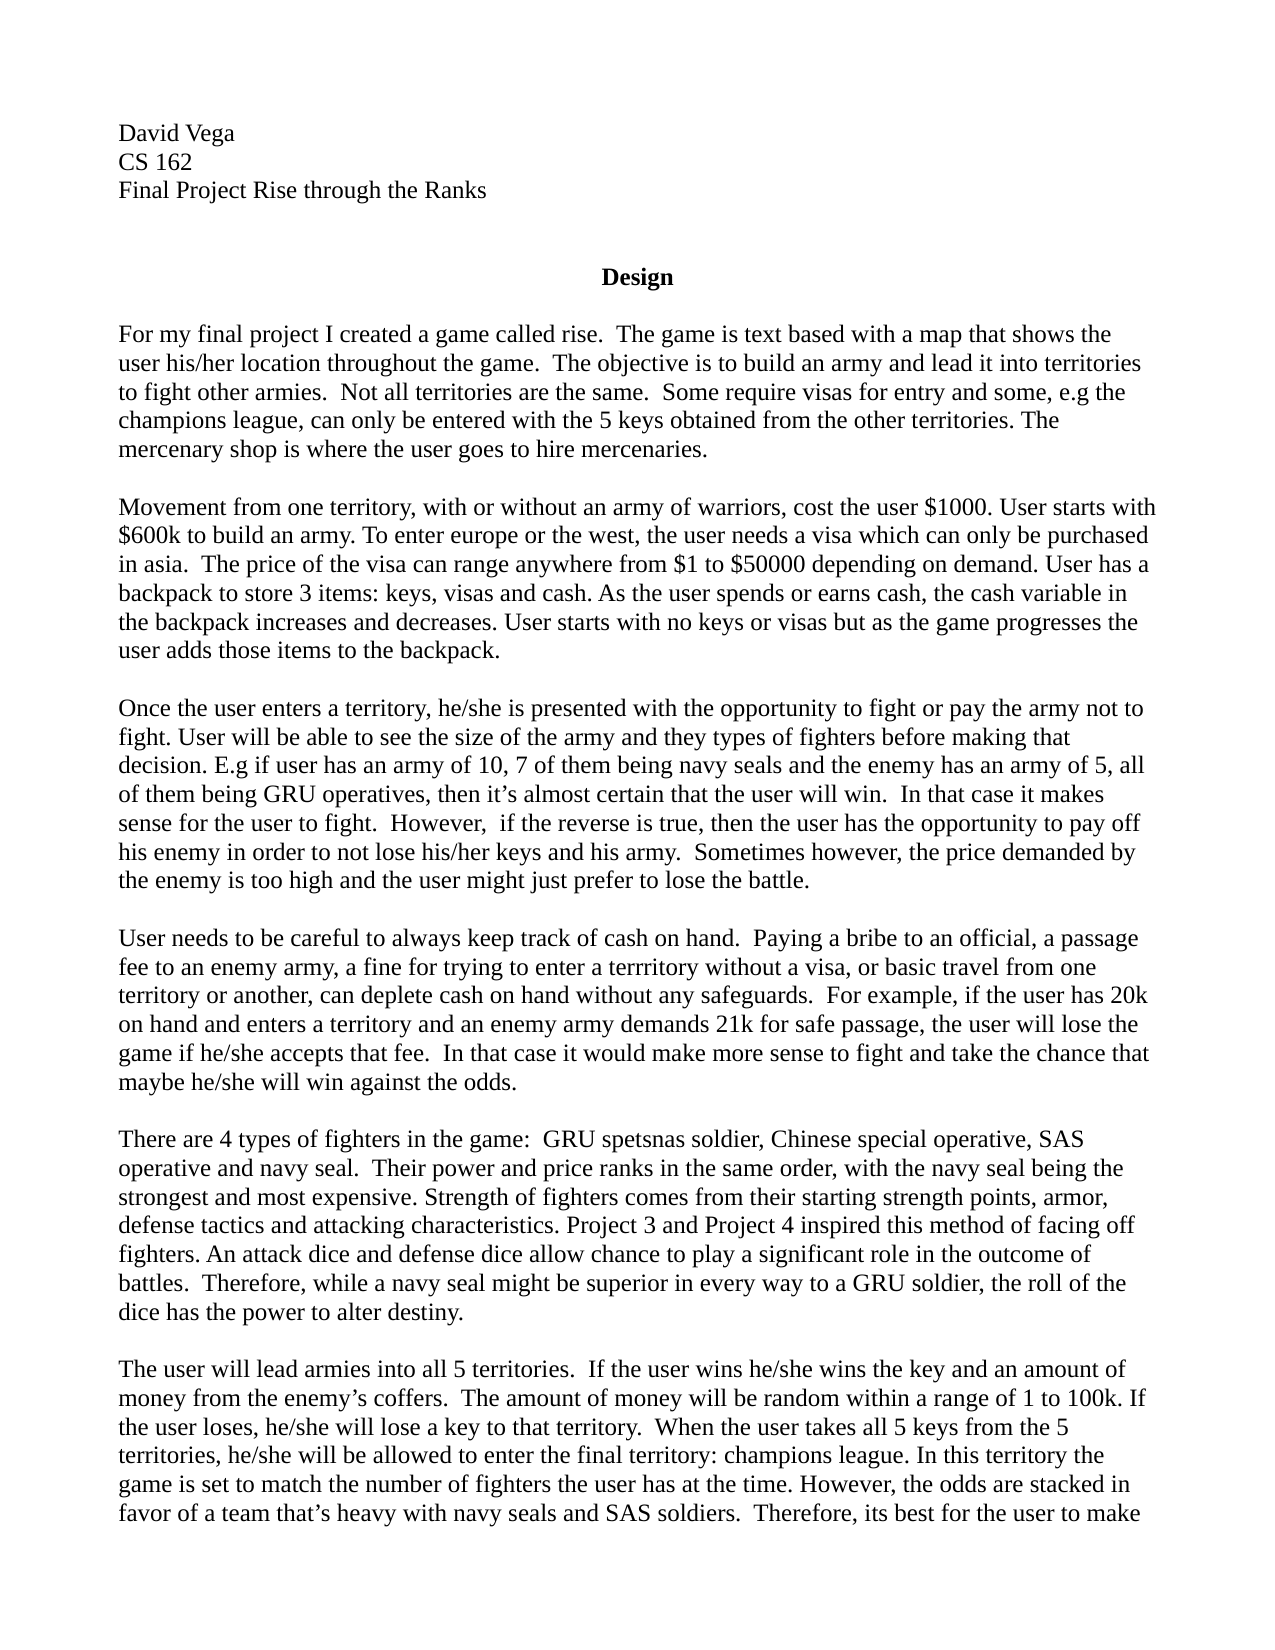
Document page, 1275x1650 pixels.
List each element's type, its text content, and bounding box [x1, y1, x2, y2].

text Movement from one territory, with or without an army of warriors, cost the user $1000. User starts with $600k to build an army. To enter europe or the west, the user needs a visa which can only be purchased in asia. The price of the visa can range anywhere from $1 to $50000 depending on demand. User has a backpack to store 3 items: keys, visas and cash. As the user spends or earns cash, the cash variable in the backpack increases and decreases. User starts with no keys or visas but as the game progresses the user adds those items to the backpack. [118, 492, 1157, 664]
text The user will lead armies into all 5 territories. If the user wins he/she wins the key and an amount of money from the enemy’s coffers. The amount of money will be random within a range of 1 to 100k. If the user loses, he/she will lose a key to that territory. When the user takes all 5 keys from the 5 territories, he/she will be allowed to enter the final territory: champions league. In this territory the game is set to match the number of fighters the user has at the time. However, the odds are stacked in favor of a team that’s heavy with navy seals and SAS soldiers. Therefore, its best for the user to make [118, 1354, 1157, 1527]
text Once the user enters a territory, he/she is presented with the opportunity to fight or pay the army not to fight. User will be able to see the size of the army and they types of fighters before making that decision. E.g if user has an army of 10, 7 of them being navy seals and the enemy has an army of 5, all of them being GRU operatives, then it’s almost certain that the user will win. In that case it makes sense for the user to fight. However, if the reverse is true, then the user has the opportunity to pay off his enemy in order to not lose his/her keys and his army. Sometimes however, the price demanded by the enemy is too high and the user might just prefer to lose the battle. [118, 693, 1157, 894]
text For my final project I created a game called rise. The game is text based with a map that shows the user his/her location throughout the game. The objective is to build an army and lead it into territories to fight other armies. Not all territories are the same. Some require visas for entry and some, e.g the champions league, can only be entered with the 5 keys obtained from the other territories. The mercenary shop is where the user goes to hire mercenaries. [118, 319, 1157, 463]
text David Vega [118, 118, 1157, 147]
text There are 4 types of fighters in the game: GRU spetsnas soldier, Chinese special operative, SAS operative and navy seal. Their power and price ranks in the same order, with the navy seal being the strongest and most expensive. Strength of fighters comes from their starting strength points, armor, defense tactics and attacking characteristics. Project 3 and Project 4 inspired this method of facing off fighters. An attack dice and defense dice allow chance to play a significant role in the outcome of battles. Therefore, while a navy seal might be superior in every way to a GRU soldier, the roll of the dice has the power to alter destiny. [118, 1124, 1157, 1326]
text Design [118, 262, 1157, 291]
text User needs to be careful to always keep track of cash on hand. Paying a bribe to an official, a passage fee to an enemy army, a fine for trying to enter a terrritory without a visa, or basic travel from one territory or another, can deplete cash on hand without any safeguards. For example, if the user has 20k on hand and enters a territory and an enemy army demands 21k for safe passage, the user will lose the game if he/she accepts that fee. In that case it would make more sense to fight and take the chance that maybe he/she will win against the odds. [118, 923, 1157, 1096]
text CS 162 [118, 147, 1157, 176]
text Final Project Rise through the Ranks [118, 176, 1157, 204]
